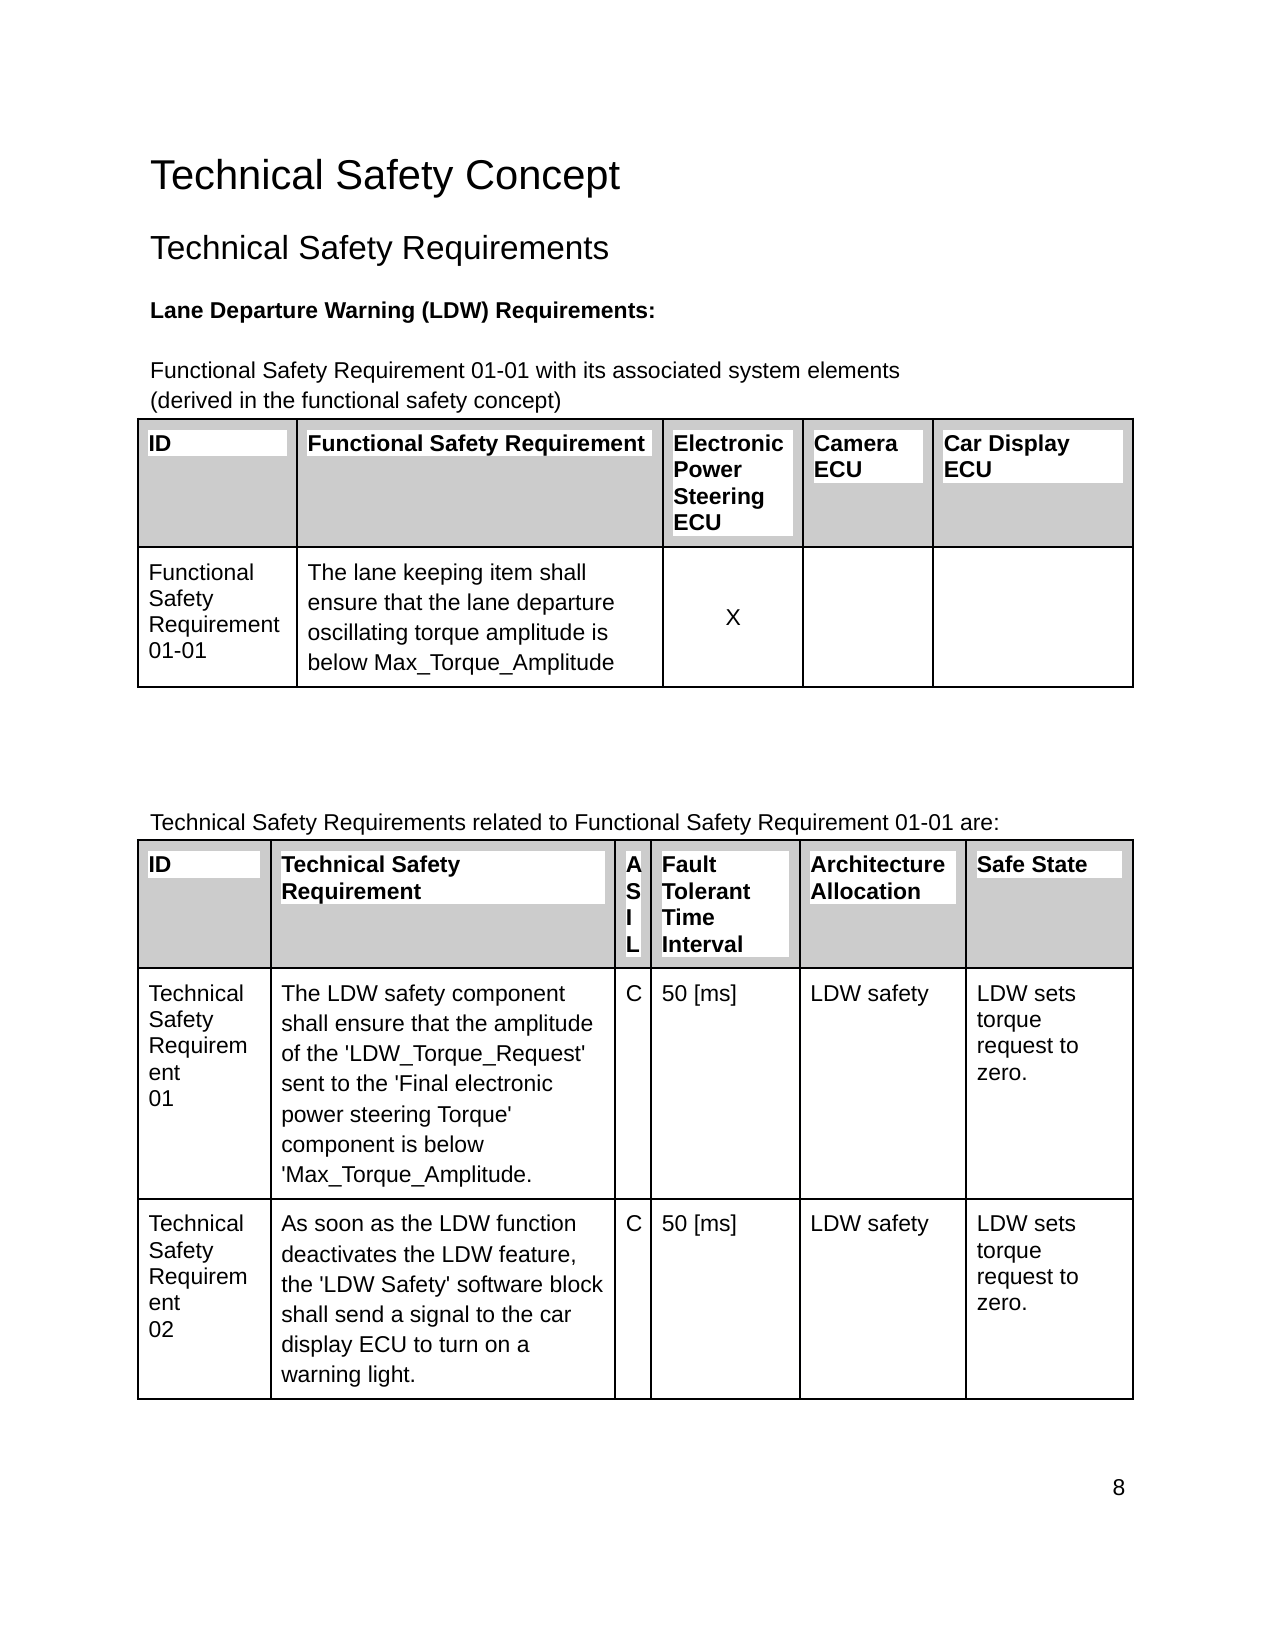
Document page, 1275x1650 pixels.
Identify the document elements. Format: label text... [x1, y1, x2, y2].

table_cell LDW sets torque request to zero. [967, 1200, 1132, 1398]
table_cell C [616, 969, 650, 1198]
table_header ASIL [616, 841, 650, 967]
text Functional Safety Requirement 01-01 with its associated system elements [150, 357, 1125, 383]
text (derived in the functional safety concept) [150, 387, 1125, 414]
table_header Electronic Power Steering ECU [664, 420, 802, 546]
table_header ID [139, 420, 296, 546]
table_cell LDW safety [801, 969, 965, 1198]
table_header Camera ECU [804, 420, 932, 546]
table_header Technical Safety Requirement [272, 841, 614, 967]
text Technical Safety Requirements related to Functional Safety Requirement 01-01 are: [150, 809, 1125, 835]
table_cell As soon as the LDW function deactivates the LDW feature, the 'LDW Safety' software block shall send a signal to the car display ECU to turn on a warning light. [272, 1200, 614, 1398]
table_header Car Display ECU [934, 420, 1132, 546]
subtitle Technical Safety Concept [150, 150, 1125, 198]
table_header Functional Safety Requirement [298, 420, 662, 546]
table_cell Technical Safety Requirement 02 [139, 1200, 270, 1398]
table_cell [934, 548, 1132, 686]
table_cell X [664, 548, 802, 686]
table_cell Technical Safety Requirement 01 [139, 969, 270, 1198]
table_cell LDW safety [801, 1200, 965, 1398]
table_header Fault Tolerant Time Interval [652, 841, 799, 967]
table_cell C [616, 1200, 650, 1398]
table_header Architecture Allocation [801, 841, 965, 967]
table_cell 50 [ms] [652, 1200, 799, 1398]
table_cell 50 [ms] [652, 969, 799, 1198]
table_cell [804, 548, 932, 686]
table_cell LDW sets torque request to zero. [967, 969, 1132, 1198]
table_header ID [139, 841, 270, 967]
table_header Safe State [967, 841, 1132, 967]
table_cell The lane keeping item shall ensure that the lane departure oscillating torque amplitude is below Max_Torque_Amplitude [298, 548, 662, 686]
text Lane Departure Warning (LDW) Requirements: [150, 297, 1125, 323]
table_cell Functional Safety Requirement 01-01 [139, 548, 296, 686]
subtitle Technical Safety Requirements [150, 228, 1125, 267]
table_cell The LDW safety component shall ensure that the amplitude of the 'LDW_Torque_Request' sent to the 'Final electronic power steering Torque' component is below 'Max_Torque_Amplitude. [272, 969, 614, 1198]
